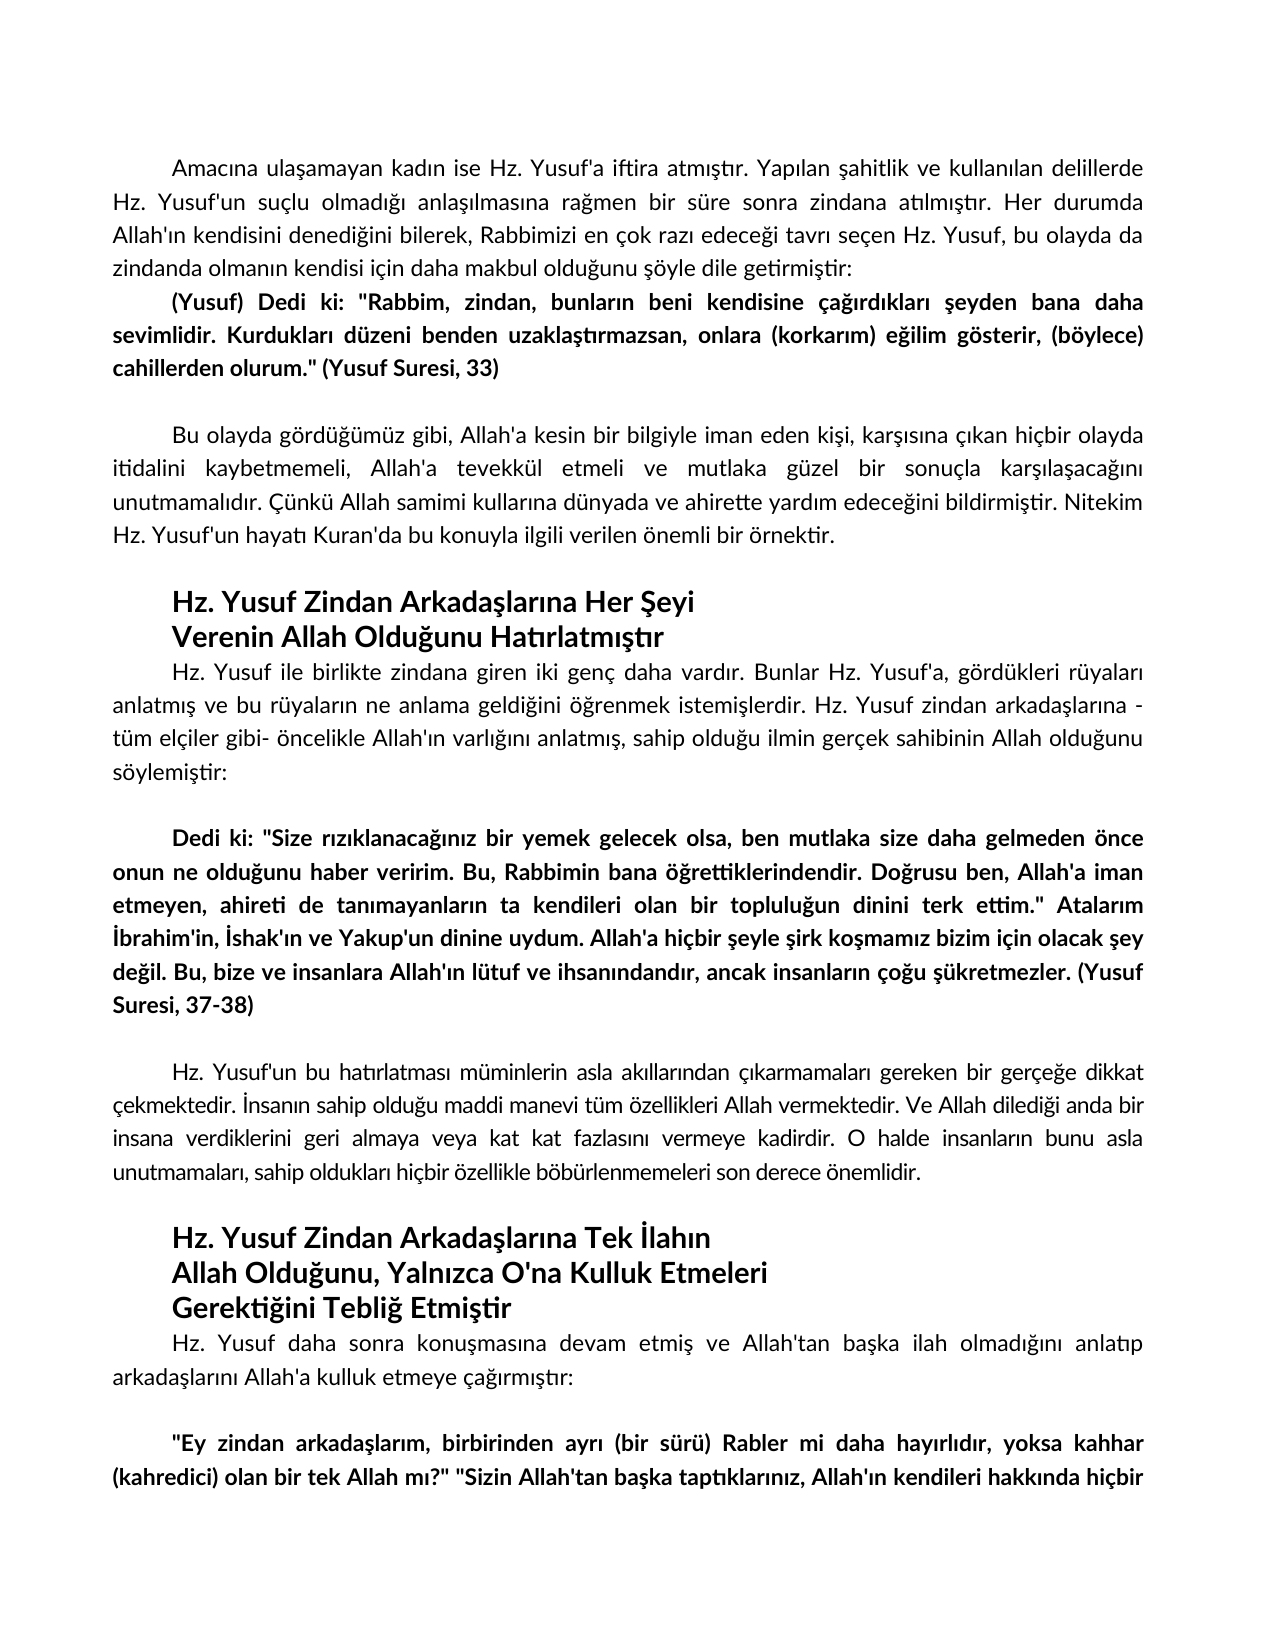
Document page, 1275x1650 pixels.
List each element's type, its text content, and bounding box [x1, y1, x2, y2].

text Hz. Yusuf Zindan Arkadaşlarına Tek İlahın [112, 1220, 1145, 1255]
text Gerektiğini Tebliğ Etmiştir [112, 1290, 1145, 1325]
text (Yusuf) Dedi ki: "Rabbim, zindan, bunların beni kendisine çağırdıkları şeyden bana daha sevimlidir. Kurdukları düzeni benden uzaklaştırmazsan, onlara (korkarım) eğilim gösterir, (böylece) cahillerden olurum." (Yusuf Suresi, 33) [112, 283, 1145, 383]
text Hz. Yusuf'un bu hatırlatması müminlerin asla akıllarından çıkarmamaları gereken bir gerçeğe dikkat çekmektedir. İnsanın sahip olduğu maddi manevi tüm özellikleri Allah vermektedir. Ve Allah dilediği anda bir insana verdiklerini geri almaya veya kat kat fazlasını vermeye kadirdir. O halde insanların bunu asla unutmamaları, sahip oldukları hiçbir özellikle böbürlenmemeleri son derece önemlidir. [112, 1053, 1145, 1187]
text Verenin Allah Olduğunu Hatırlatmıştır [112, 618, 1145, 653]
text Bu olayda gördüğümüz gibi, Allah'a kesin bir bilgiyle iman eden kişi, karşısına çıkan hiçbir olayda itidalini kaybetmemeli, Allah'a tevekkül etmeli ve mutlaka güzel bir sonuçla karşılaşacağını unutmamalıdır. Çünkü Allah samimi kullarına dünyada ve ahirette yardım edeceğini bildirmiştir. Nitekim Hz. Yusuf'un hayatı Kuran'da bu konuyla ilgili verilen önemli bir örnektir. [112, 417, 1145, 550]
text "Ey zindan arkadaşlarım, birbirinden ayrı (bir sürü) Rabler mi daha hayırlıdır, yoksa kahhar (kahredici) olan bir tek Allah mı?" "Sizin Allah'tan başka taptıklarınız, Allah'ın kendileri hakkında hiçbir [112, 1425, 1145, 1492]
text Dedi ki: "Size rızıklanacağınız bir yemek gelecek olsa, ben mutlaka size daha gelmeden önce onun ne olduğunu haber veririm. Bu, Rabbimin bana öğrettiklerindendir. Doğrusu ben, Allah'a iman etmeyen, ahireti de tanımayanların ta kendileri olan bir topluluğun dinini terk ettim." Atalarım İbrahim'in, İshak'ın ve Yakup'un dinine uydum. Allah'a hiçbir şeyle şirk koşmamız bizim için olacak şey değil. Bu, bize ve insanlara Allah'ın lütuf ve ihsanındandır, ancak insanların çoğu şükretmezler. (Yusuf Suresi, 37-38) [112, 820, 1145, 1020]
text Hz. Yusuf daha sonra konuşmasına devam etmiş ve Allah'tan başka ilah olmadığını anlatıp arkadaşlarını Allah'a kulluk etmeye çağırmıştır: [112, 1325, 1145, 1392]
text Amacına ulaşamayan kadın ise Hz. Yusuf'a iftira atmıştır. Yapılan şahitlik ve kullanılan delillerde Hz. Yusuf'un suçlu olmadığı anlaşılmasına rağmen bir süre sonra zindana atılmıştır. Her durumda Allah'ın kendisini denediğini bilerek, Rabbimizi en çok razı edeceği tavrı seçen Hz. Yusuf, bu olayda da zindanda olmanın kendisi için daha makbul olduğunu şöyle dile getirmiştir: [112, 150, 1145, 283]
text Allah Olduğunu, Yalnızca O'na Kulluk Etmeleri [112, 1255, 1145, 1290]
text Hz. Yusuf ile birlikte zindana giren iki genç daha vardır. Bunlar Hz. Yusuf'a, gördükleri rüyaları anlatmış ve bu rüyaların ne anlama geldiğini öğrenmek istemişlerdir. Hz. Yusuf zindan arkadaşlarına -tüm elçiler gibi- öncelikle Allah'ın varlığını anlatmış, sahip olduğu ilmin gerçek sahibinin Allah olduğunu söylemiştir: [112, 653, 1145, 787]
text Hz. Yusuf Zindan Arkadaşlarına Her Şeyi [112, 583, 1145, 618]
